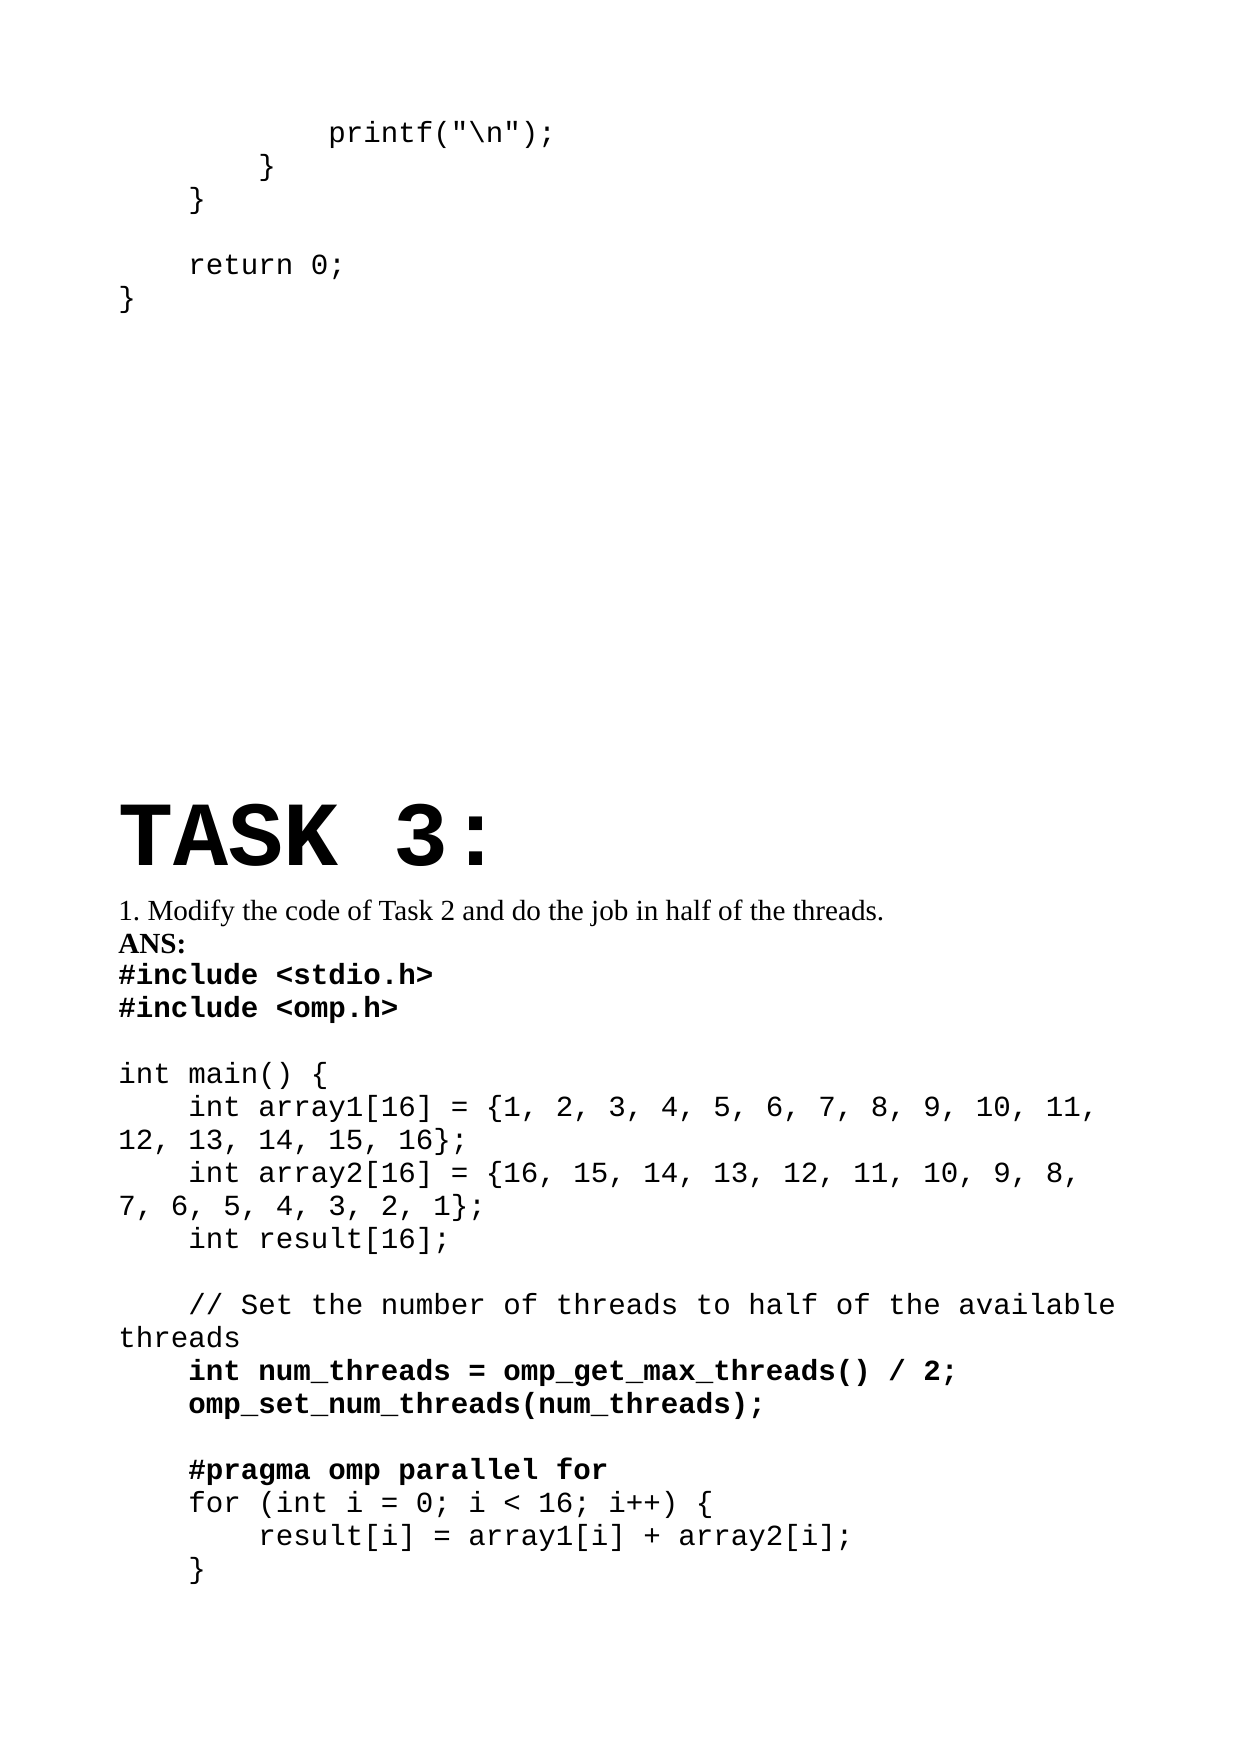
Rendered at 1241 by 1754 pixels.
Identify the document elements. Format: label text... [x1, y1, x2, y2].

text int array1[16] = {1, 2, 3, 4, 5, 6, 7, 8, 9, 10, 11, 12, 13, 14, 15, 16}; [118, 1092, 1122, 1158]
text } [118, 1554, 1122, 1587]
text // Set the number of threads to half of the available threads [118, 1290, 1122, 1356]
text #pragma omp parallel for [118, 1455, 1122, 1488]
text printf("\n"); [118, 118, 1122, 151]
text int array2[16] = {16, 15, 14, 13, 12, 11, 10, 9, 8, 7, 6, 5, 4, 3, 2, 1}; [118, 1158, 1122, 1224]
text } [118, 283, 1122, 316]
text #include <stdio.h> [118, 960, 1122, 993]
text TASK 3: [118, 789, 1122, 893]
text 1. Modify the code of Task 2 and do the job in half of the threads. [118, 893, 1122, 927]
text return 0; [118, 250, 1122, 283]
text int num_threads = omp_get_max_threads() / 2; [118, 1356, 1122, 1389]
text #include <omp.h> [118, 993, 1122, 1026]
text int main() { [118, 1059, 1122, 1092]
text } [118, 151, 1122, 184]
text int result[16]; [118, 1224, 1122, 1257]
text ANS: [118, 927, 1122, 960]
text } [118, 184, 1122, 217]
text result[i] = array1[i] + array2[i]; [118, 1521, 1122, 1554]
text for (int i = 0; i < 16; i++) { [118, 1488, 1122, 1521]
text omp_set_num_threads(num_threads); [118, 1389, 1122, 1422]
